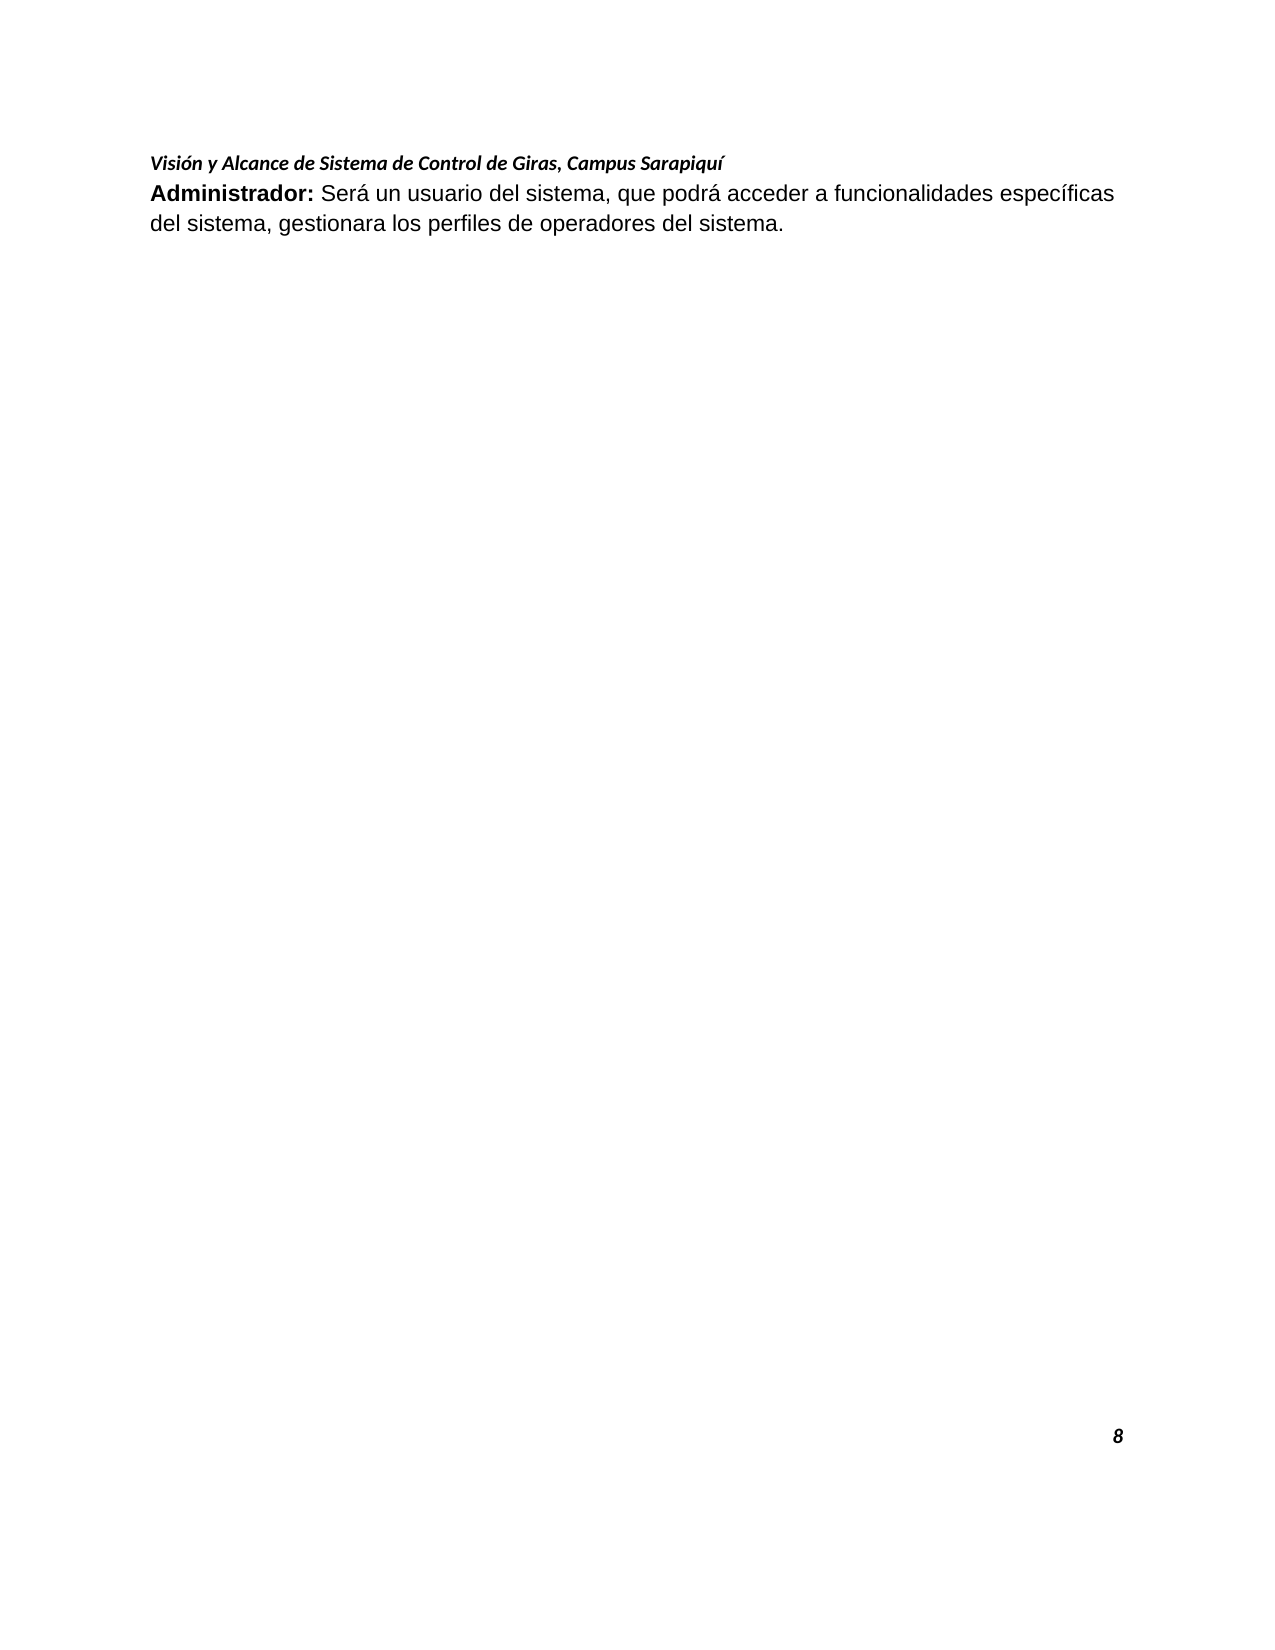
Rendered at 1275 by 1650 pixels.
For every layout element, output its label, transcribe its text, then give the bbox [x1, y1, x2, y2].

text Administrador: Será un usuario del sistema, que podrá acceder a funcionalidades específicas del sistema, gestionara los perfiles de operadores del sistema. [150, 179, 1125, 236]
